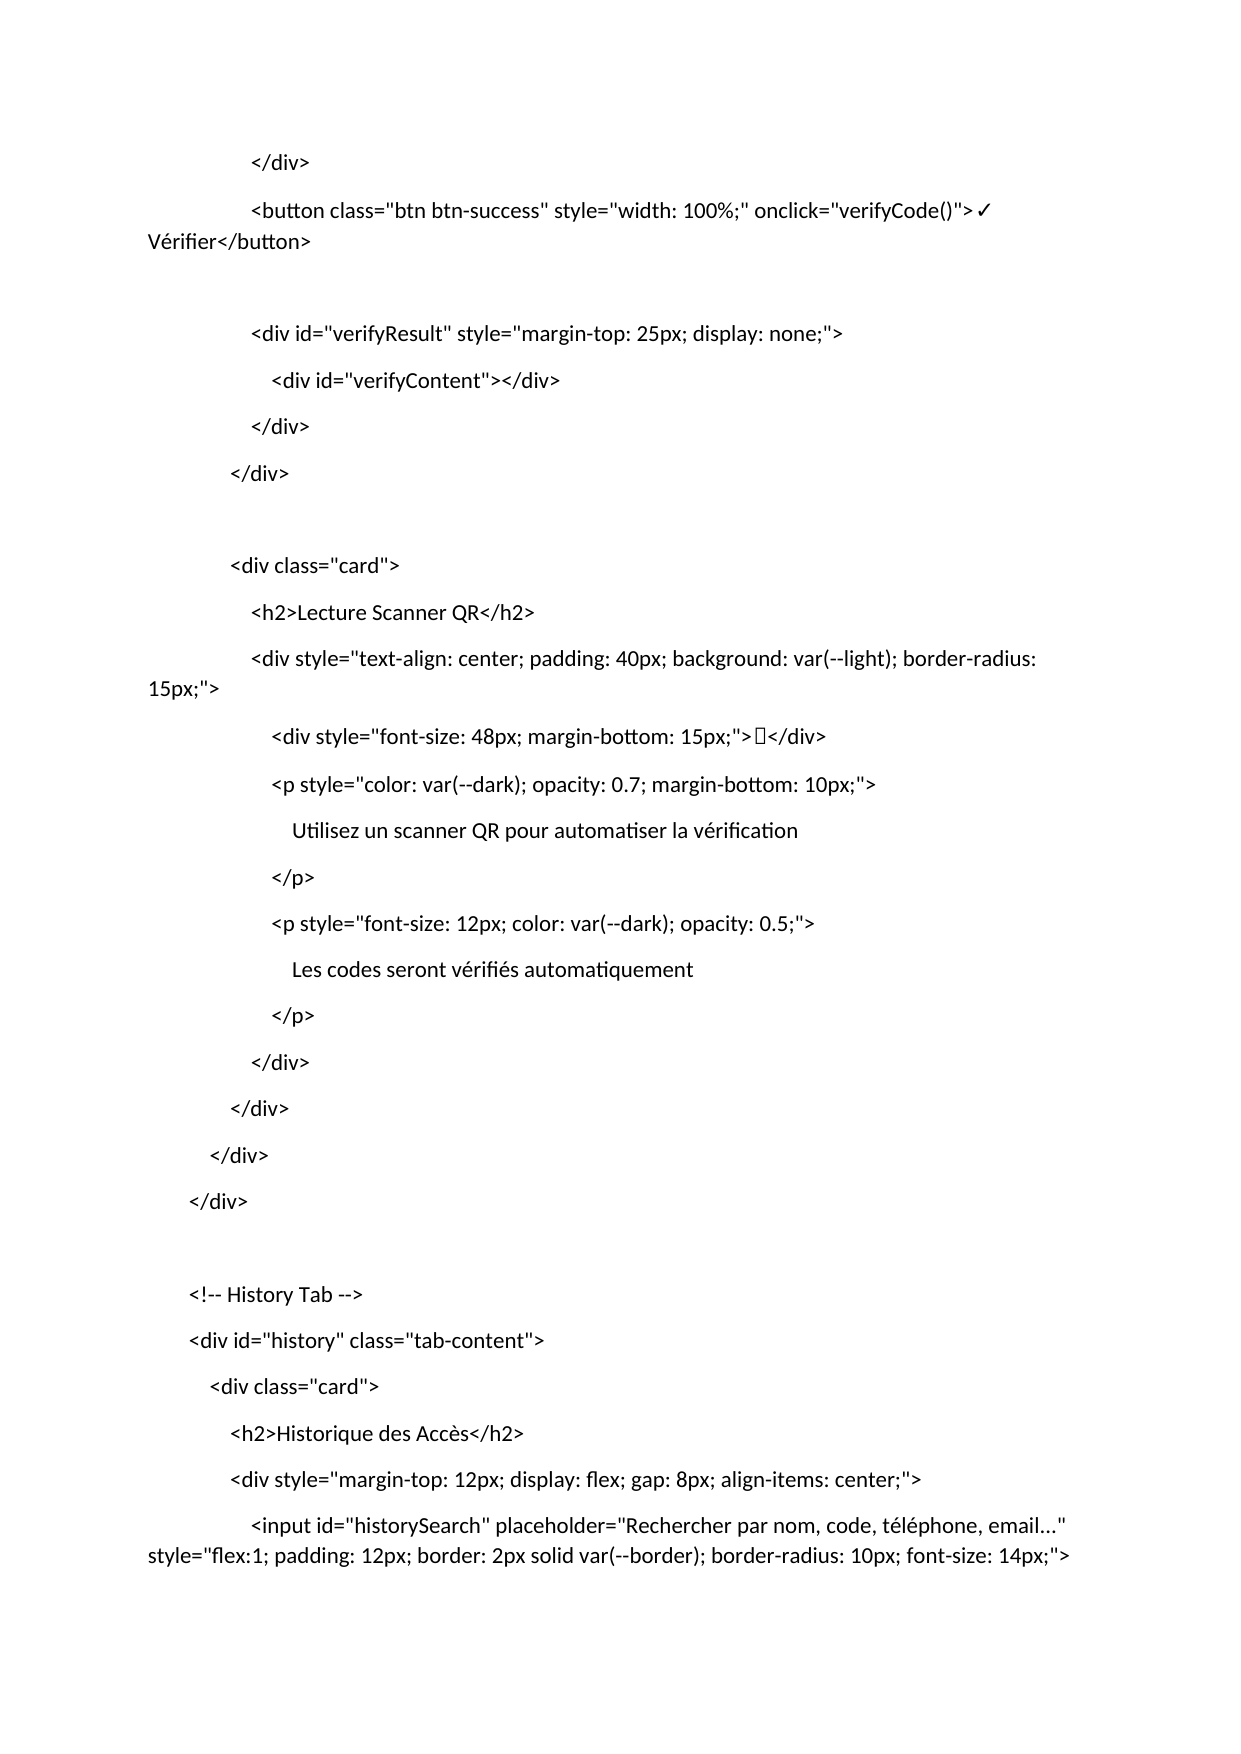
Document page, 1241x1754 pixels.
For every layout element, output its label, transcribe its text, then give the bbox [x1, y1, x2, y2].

text </div> [148, 1187, 1093, 1215]
text </div> [148, 148, 1093, 176]
text <div id="history" class="tab-content"> [148, 1326, 1093, 1354]
text <div id="verifyContent"></div> [148, 366, 1093, 394]
text <p style="color: var(--dark); opacity: 0.7; margin-bottom: 10px;"> [148, 770, 1093, 798]
text </div> [148, 412, 1093, 440]
text <h2>Historique des Accès</h2> [148, 1419, 1093, 1447]
text <div id="verifyResult" style="margin-top: 25px; display: none;"> [148, 319, 1093, 348]
text </div> [148, 1048, 1093, 1076]
text <div style="font-size: 48px; margin-bottom: 15px;">📱</div> [148, 720, 1093, 751]
text </div> [148, 1094, 1093, 1122]
text </p> [148, 863, 1093, 891]
text </div> [148, 1141, 1093, 1169]
text <div style="text-align: center; padding: 40px; background: var(--light); border-radius: 15px;"> [148, 644, 1093, 702]
text Les codes seront vérifiés automatiquement [148, 955, 1093, 983]
text <div class="card"> [148, 551, 1093, 579]
text </div> [148, 459, 1093, 487]
text <div style="margin-top: 12px; display: flex; gap: 8px; align-items: center;"> [148, 1465, 1093, 1493]
text <div class="card"> [148, 1372, 1093, 1401]
text <h2>Lecture Scanner QR</h2> [148, 598, 1093, 626]
text </p> [148, 1002, 1093, 1030]
text <!-- History Tab --> [148, 1280, 1093, 1308]
text Utilisez un scanner QR pour automatiser la vérification [148, 816, 1093, 844]
text <p style="font-size: 12px; color: var(--dark); opacity: 0.5;"> [148, 909, 1093, 937]
text <button class="btn btn-success" style="width: 100%;" onclick="verifyCode()">✓ Vérifier</button> [148, 194, 1093, 255]
text <input id="historySearch" placeholder="Rechercher par nom, code, téléphone, email..." style="flex:1; padding: 12px; border: 2px solid var(--border); border-radius: 10px; font-size: 14px;"> [148, 1512, 1093, 1569]
